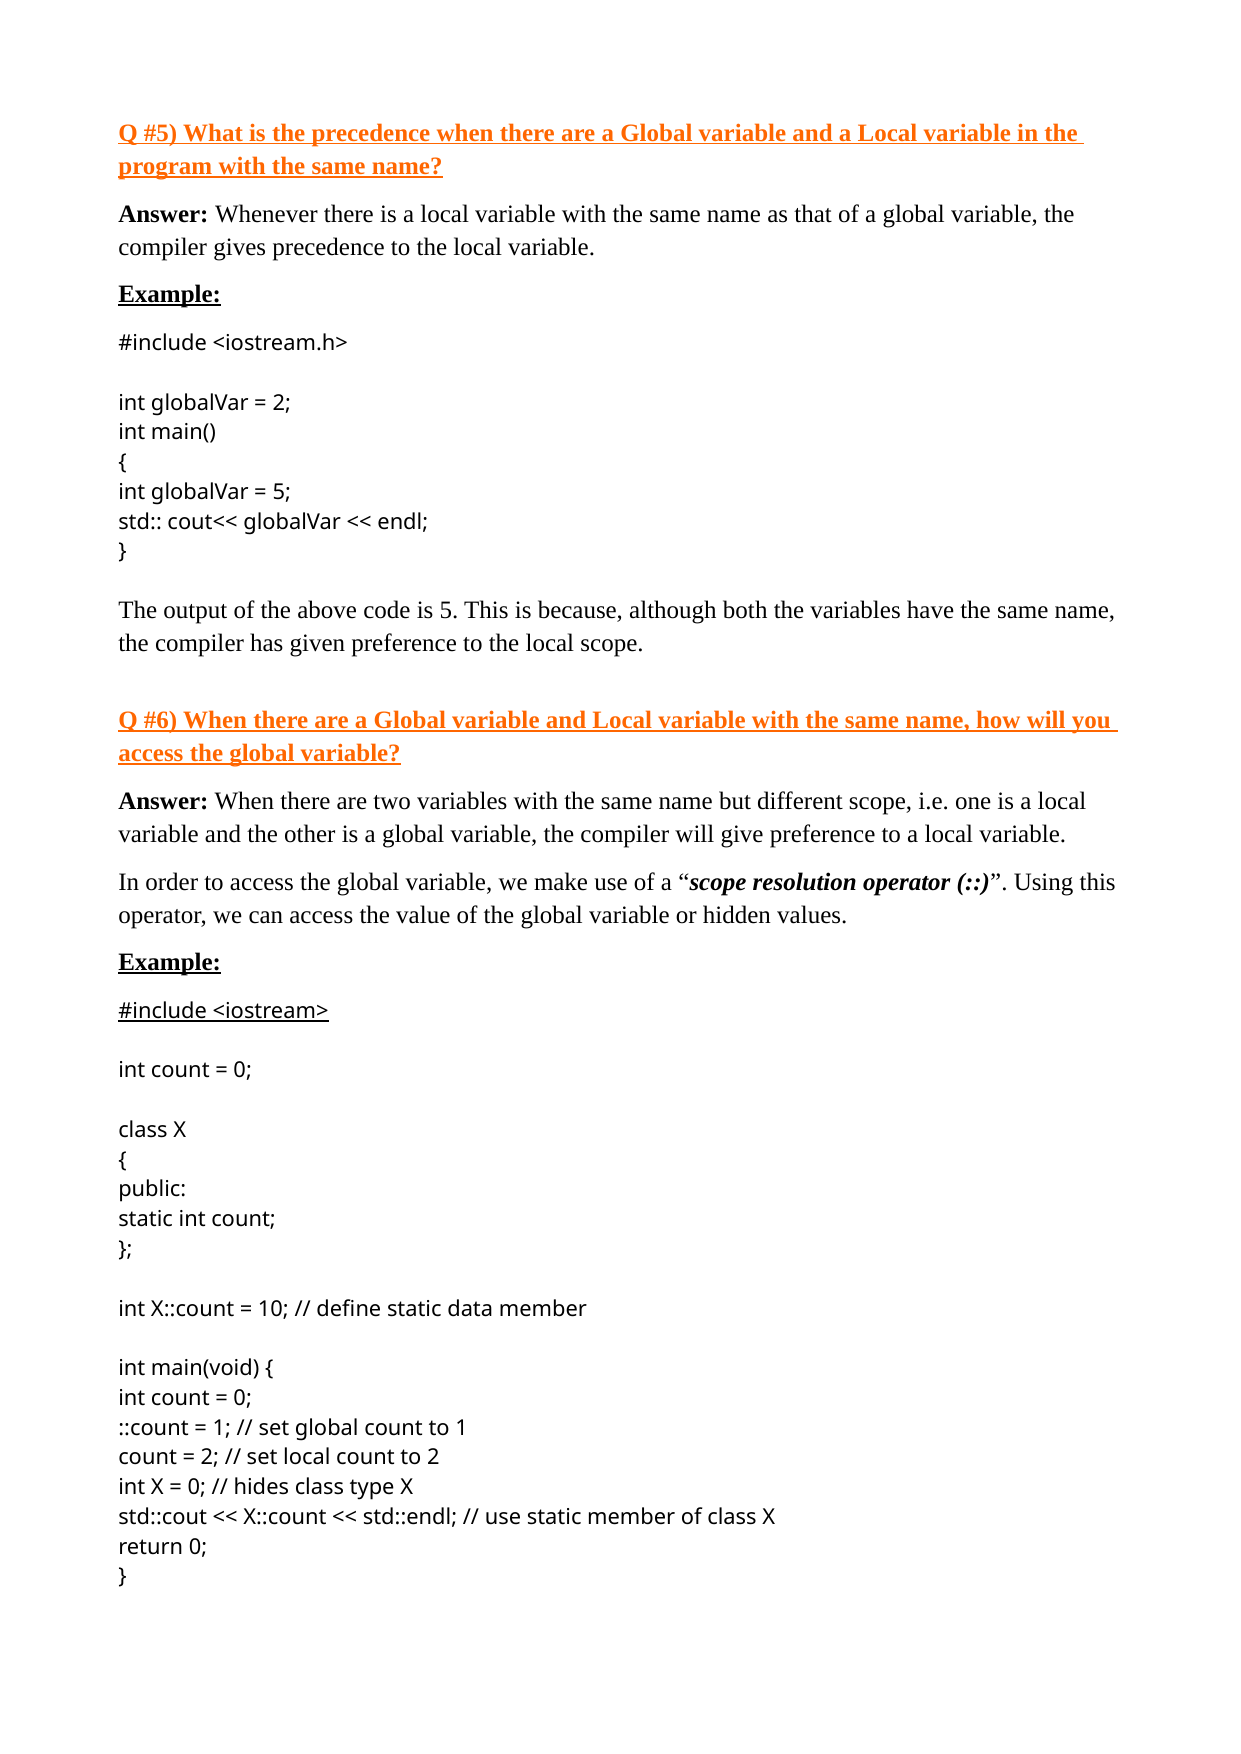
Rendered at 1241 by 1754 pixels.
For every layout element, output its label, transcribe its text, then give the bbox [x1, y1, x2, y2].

text The output of the above code is 5. This is because, although both the variables have the same name, the compiler has given preference to the local scope. [118, 595, 1122, 657]
text } [118, 1561, 1122, 1590]
text } [118, 535, 1122, 565]
text #include <iostream.h> [118, 327, 1122, 357]
text int main() [118, 416, 1122, 446]
text int globalVar = 5; [118, 476, 1122, 506]
text Answer: Whenever there is a local variable with the same name as that of a global variable, the compiler gives precedence to the local variable. [118, 199, 1122, 261]
text Q #5) What is the precedence when there are a Global variable and a Local variable in the program with the same name? [118, 118, 1122, 180]
text }; [118, 1233, 1122, 1263]
text std::cout << X::count << std::endl; // use static member of class X [118, 1501, 1122, 1531]
text count = 2; // set local count to 2 [118, 1441, 1122, 1471]
text Answer: When there are two variables with the same name but different scope, i.e. one is a local variable and the other is a global variable, the compiler will give preference to a local variable. [118, 786, 1122, 848]
text int main(void) { [118, 1352, 1122, 1382]
text ::count = 1; // set global count to 1 [118, 1412, 1122, 1441]
text Example: [118, 279, 1122, 308]
text int count = 0; [118, 1054, 1122, 1084]
text public: [118, 1173, 1122, 1203]
text static int count; [118, 1203, 1122, 1233]
text #include <iostream> [118, 995, 1122, 1025]
text Q #6) When there are a Global variable and Local variable with the same name, how will you access the global variable? [118, 705, 1122, 767]
text In order to access the global variable, we make use of a “scope resolution operator (::)”. Using this operator, we can access the value of the global variable or hidden values. [118, 867, 1122, 928]
text int X = 0; // hides class type X [118, 1471, 1122, 1501]
text class X [118, 1114, 1122, 1144]
text { [118, 1144, 1122, 1173]
text Example: [118, 947, 1122, 976]
text int globalVar = 2; [118, 386, 1122, 416]
text return 0; [118, 1531, 1122, 1561]
text { [118, 446, 1122, 476]
text std:: cout<< globalVar << endl; [118, 506, 1122, 535]
text int X::count = 10; // define static data member [118, 1292, 1122, 1322]
text int count = 0; [118, 1382, 1122, 1412]
